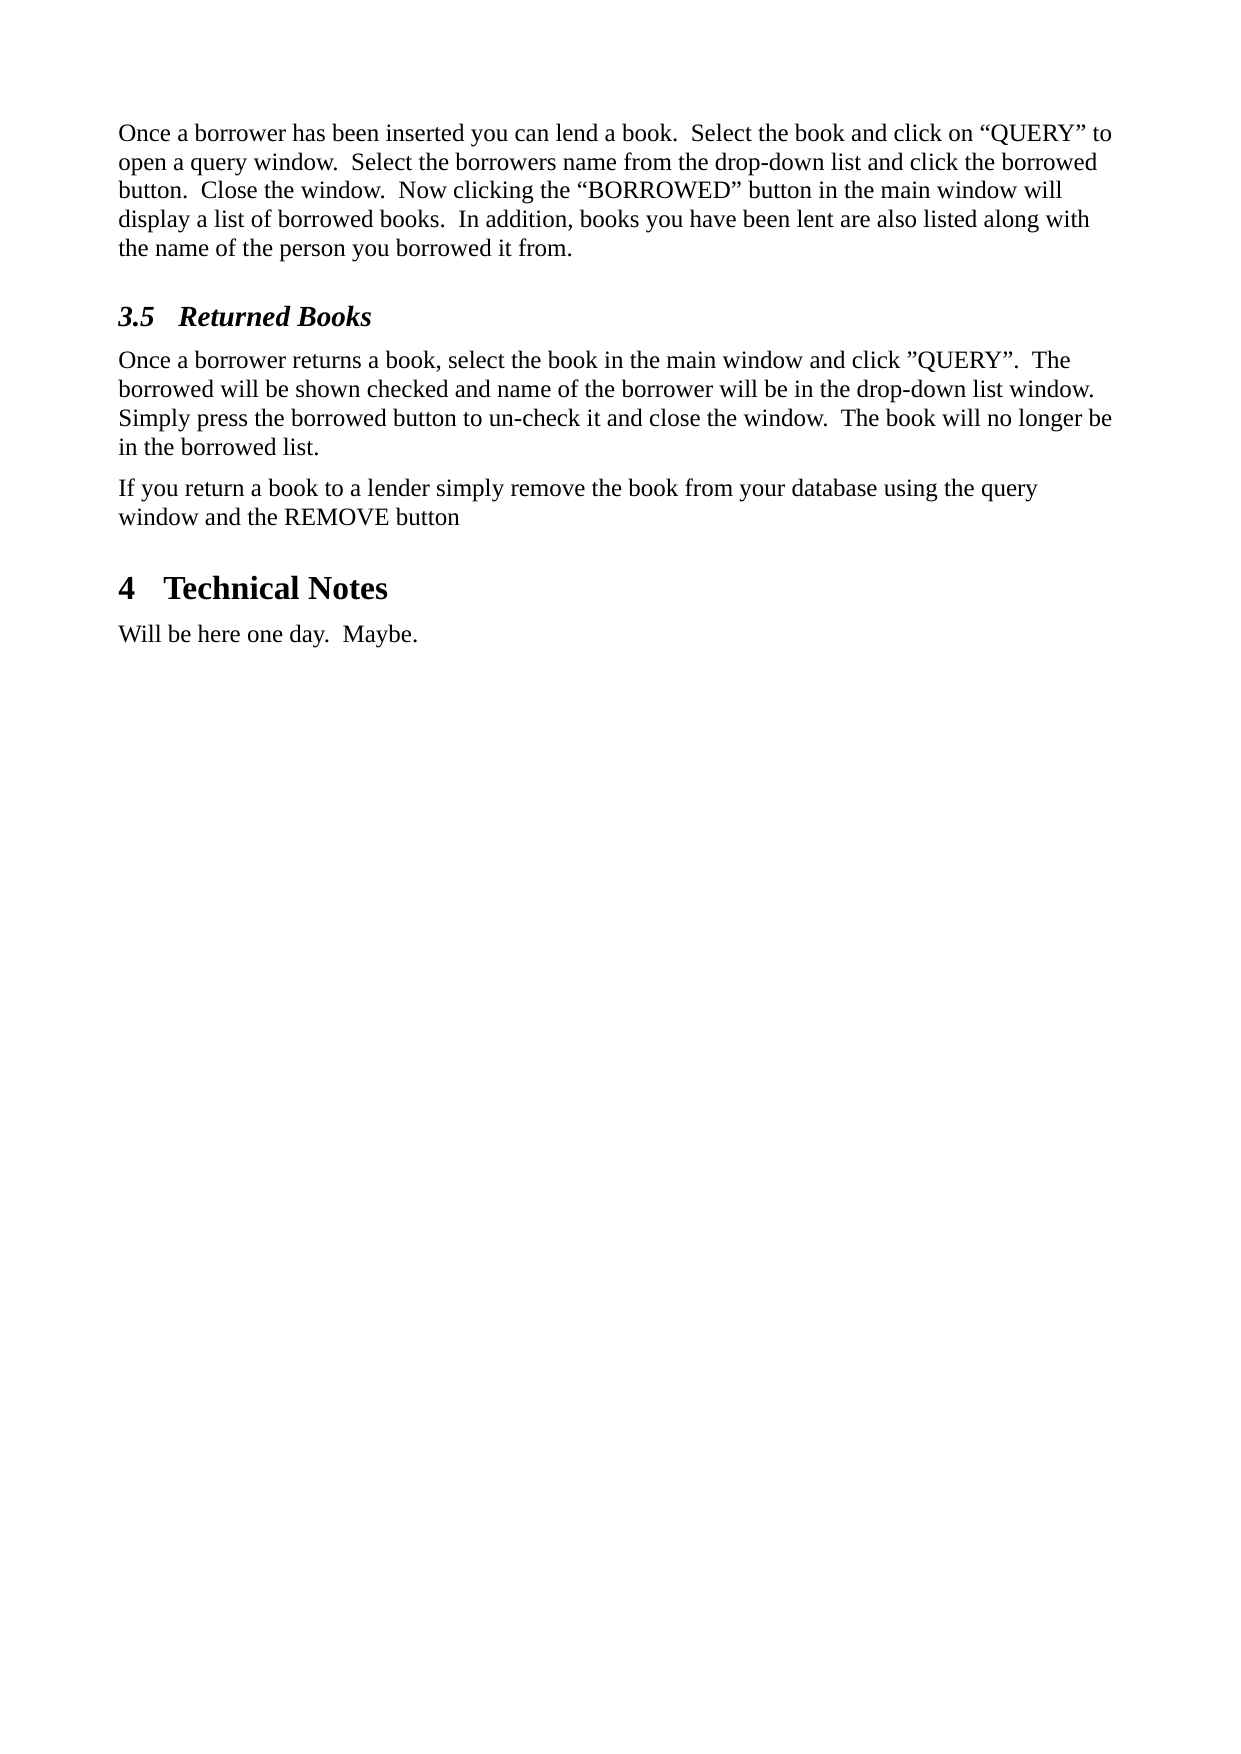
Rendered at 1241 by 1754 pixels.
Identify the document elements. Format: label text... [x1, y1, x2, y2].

text Once a borrower returns a book, select the book in the main window and click ”QUERY”. The borrowed will be shown checked and name of the borrower will be in the drop-down list window. Simply press the borrowed button to un-check it and close the window. The book will no longer be in the borrowed list. [118, 345, 1122, 460]
text Once a borrower has been inserted you can lend a book. Select the book and click on “QUERY” to open a query window. Select the borrowers name from the drop-down list and click the borrowed button. Close the window. Now clicking the “BORROWED” button in the main window will display a list of borrowed books. In addition, books you have been lent are also listed along with the name of the person you borrowed it from. [118, 118, 1122, 262]
subtitle Returned Books [118, 299, 1122, 333]
subtitle Technical Notes [118, 568, 1122, 607]
text If you return a book to a lender simply remove the book from your database using the query window and the REMOVE button [118, 473, 1122, 530]
text Will be here one day. Maybe. [118, 619, 1122, 648]
